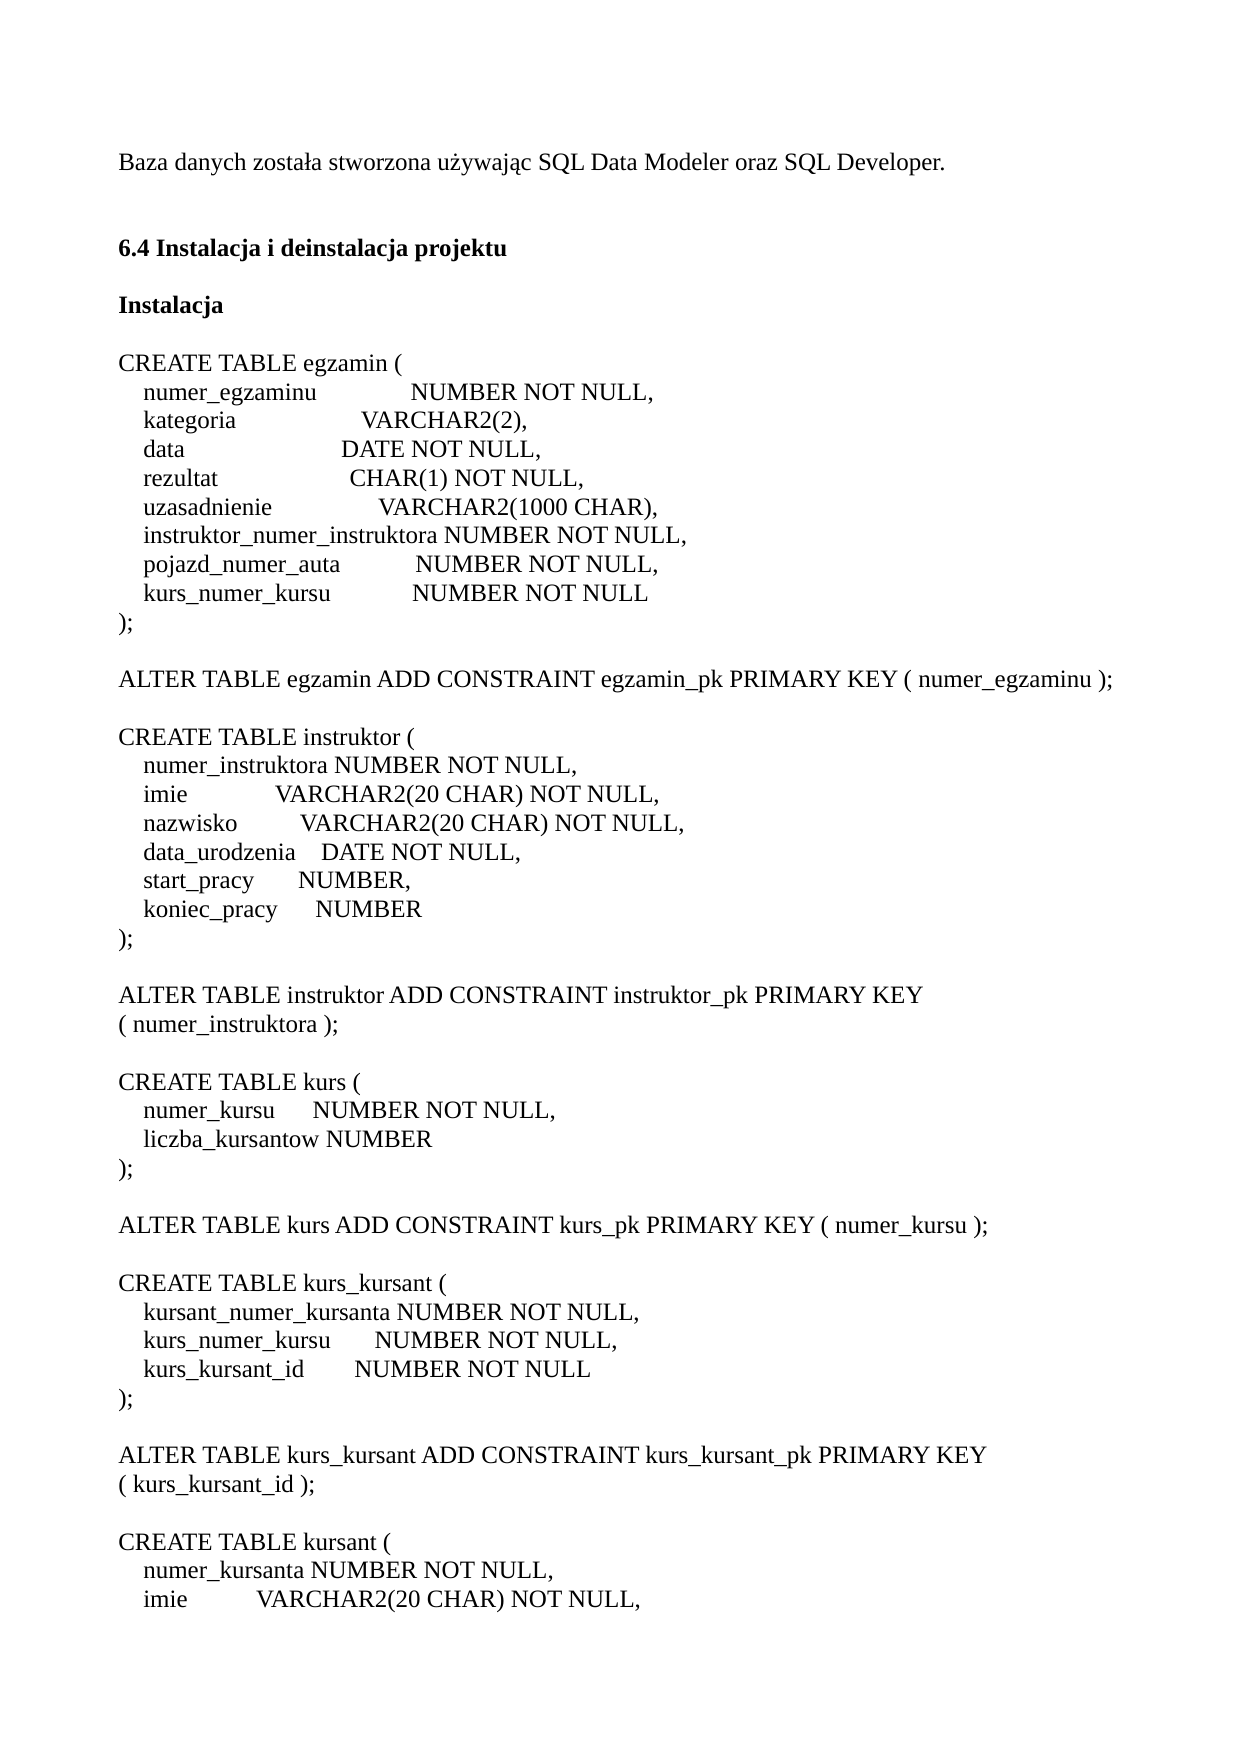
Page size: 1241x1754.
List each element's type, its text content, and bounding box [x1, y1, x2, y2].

text start_pracy NUMBER, [118, 866, 1122, 894]
text CREATE TABLE egzamin ( [118, 348, 1122, 377]
text rezultat CHAR(1) NOT NULL, [118, 463, 1122, 492]
text data DATE NOT NULL, [118, 434, 1122, 463]
text uzasadnienie VARCHAR2(1000 CHAR), [118, 492, 1122, 521]
text ); [118, 1383, 1122, 1412]
text CREATE TABLE kursant ( [118, 1527, 1122, 1556]
text liczba_kursantow NUMBER [118, 1124, 1122, 1153]
text CREATE TABLE kurs_kursant ( [118, 1268, 1122, 1297]
text kursant_numer_kursanta NUMBER NOT NULL, [118, 1297, 1122, 1326]
text ); [118, 1153, 1122, 1182]
text ); [118, 607, 1122, 636]
text koniec_pracy NUMBER [118, 894, 1122, 923]
text kurs_numer_kursu NUMBER NOT NULL [118, 578, 1122, 607]
text ALTER TABLE egzamin ADD CONSTRAINT egzamin_pk PRIMARY KEY ( numer_egzaminu ); [118, 664, 1122, 693]
text ALTER TABLE instruktor ADD CONSTRAINT instruktor_pk PRIMARY KEY ( numer_instruktora ); [118, 981, 1122, 1038]
text numer_egzaminu NUMBER NOT NULL, [118, 377, 1122, 406]
text pojazd_numer_auta NUMBER NOT NULL, [118, 549, 1122, 578]
text imie VARCHAR2(20 CHAR) NOT NULL, [118, 779, 1122, 808]
text numer_kursanta NUMBER NOT NULL, [118, 1556, 1122, 1584]
text kategoria VARCHAR2(2), [118, 406, 1122, 434]
text numer_instruktora NUMBER NOT NULL, [118, 751, 1122, 779]
text data_urodzenia DATE NOT NULL, [118, 837, 1122, 866]
text ); [118, 923, 1122, 952]
text ALTER TABLE kurs ADD CONSTRAINT kurs_pk PRIMARY KEY ( numer_kursu ); [118, 1211, 1122, 1239]
text Instalacja [118, 291, 1122, 319]
text ALTER TABLE kurs_kursant ADD CONSTRAINT kurs_kursant_pk PRIMARY KEY ( kurs_kursant_id ); [118, 1441, 1122, 1498]
text imie VARCHAR2(20 CHAR) NOT NULL, [118, 1584, 1122, 1613]
text nazwisko VARCHAR2(20 CHAR) NOT NULL, [118, 808, 1122, 837]
text kurs_kursant_id NUMBER NOT NULL [118, 1354, 1122, 1383]
text numer_kursu NUMBER NOT NULL, [118, 1096, 1122, 1124]
text CREATE TABLE instruktor ( [118, 722, 1122, 751]
text kurs_numer_kursu NUMBER NOT NULL, [118, 1326, 1122, 1354]
text Baza danych została stworzona używając SQL Data Modeler oraz SQL Developer. [118, 147, 1122, 176]
text 6.4 Instalacja i deinstalacja projektu [118, 233, 1122, 262]
text CREATE TABLE kurs ( [118, 1067, 1122, 1096]
text instruktor_numer_instruktora NUMBER NOT NULL, [118, 521, 1122, 549]
